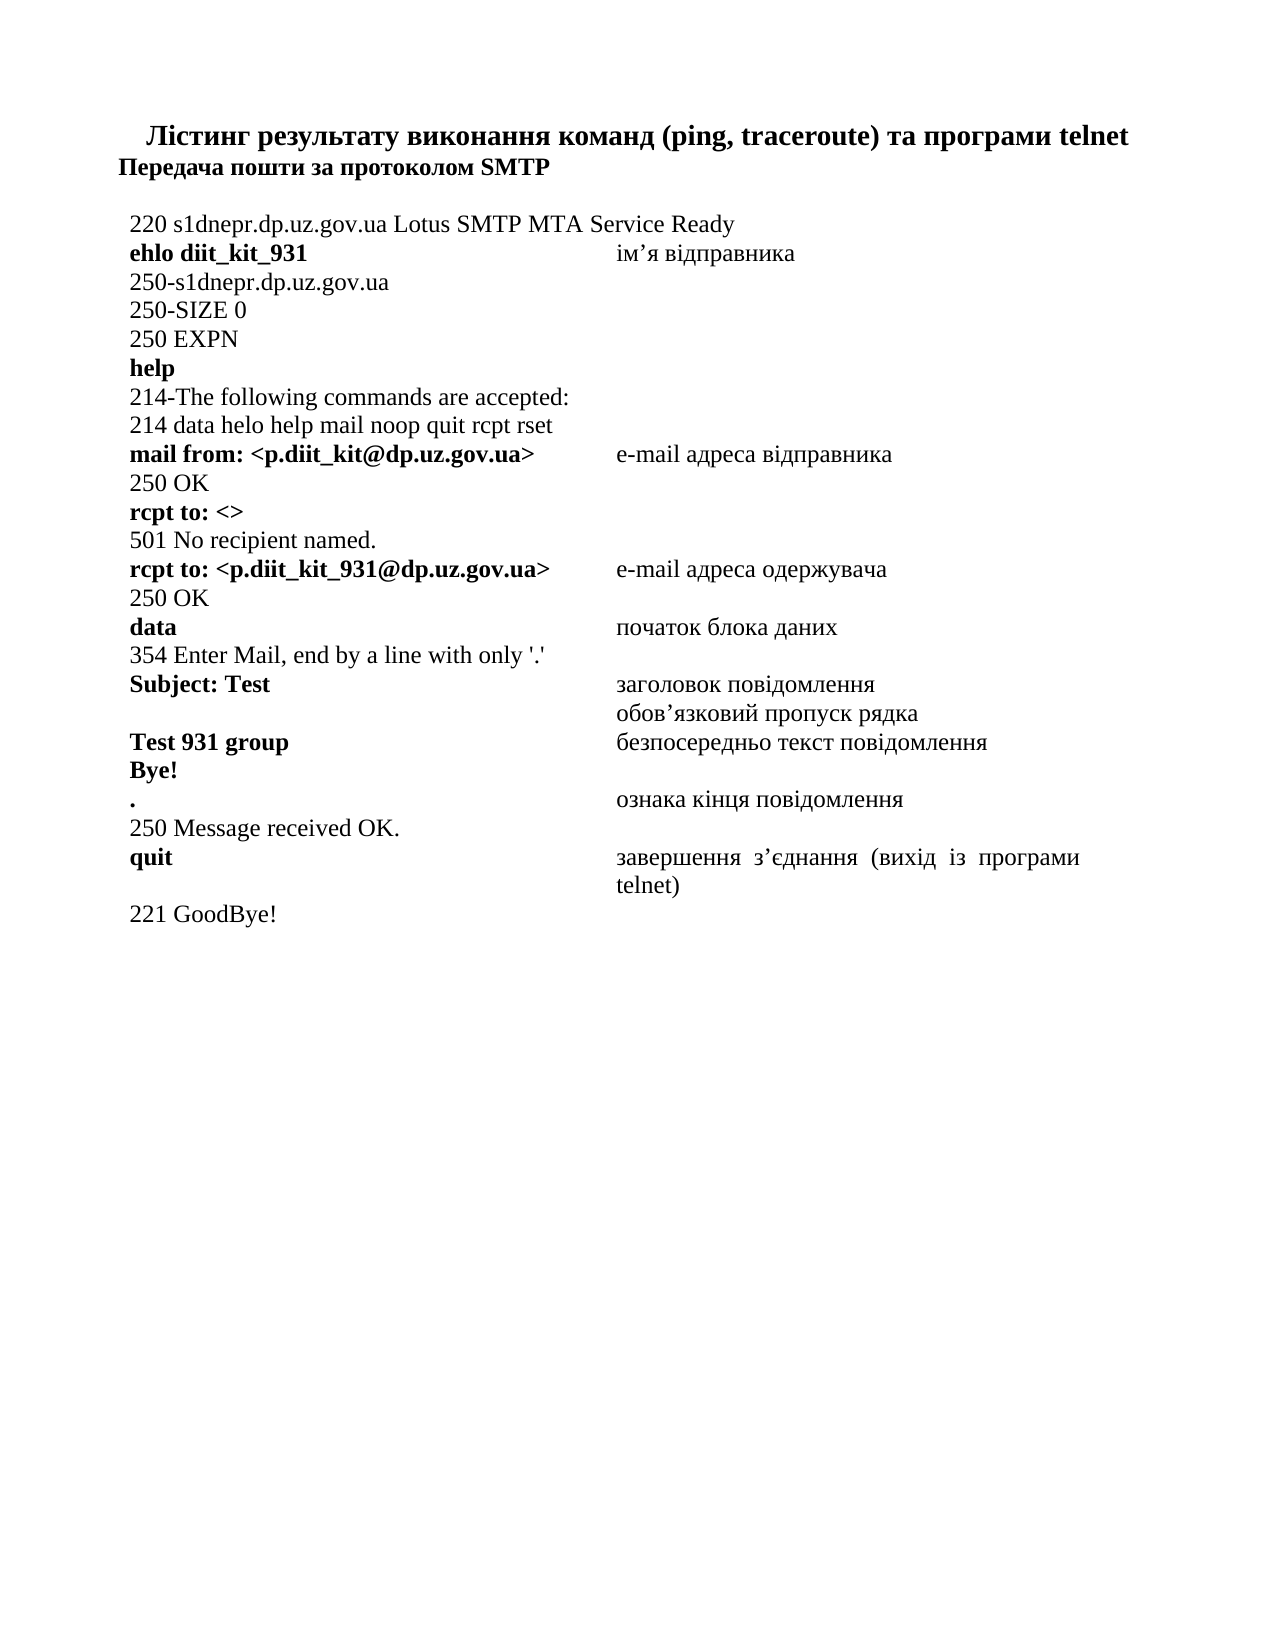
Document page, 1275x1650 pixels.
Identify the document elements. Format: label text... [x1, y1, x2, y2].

table_cell e-mail адреса відправника [605, 439, 1092, 468]
table_cell [605, 583, 1092, 612]
table_cell 250-s1dnepr.dp.uz.gov.ua [118, 267, 605, 295]
table_cell [605, 382, 1092, 410]
table_cell 221 GoodBye! [118, 899, 605, 928]
table_cell 214-The following commands are accepted: [118, 382, 605, 410]
table_cell mail from: <p.diit_kit@dp.uz.gov.ua> [118, 439, 605, 468]
table_cell [605, 813, 1092, 842]
table_cell Test 931 group [118, 727, 605, 755]
table_cell quit [118, 842, 605, 899]
text Лістинг результату виконання команд (ping, traceroute) та програми telnet [118, 118, 1157, 152]
table_cell [605, 468, 1092, 497]
table_cell rcpt to: <p.diit_kit_931@dp.uz.gov.ua> [118, 554, 605, 583]
table_header 220 s1dnepr.dp.uz.gov.ua Lotus SMTP MTA Service Ready [118, 209, 1092, 238]
table_cell [605, 353, 1092, 382]
table_cell [605, 497, 1092, 525]
table_cell data [118, 612, 605, 640]
table_cell початок блока даних [605, 612, 1092, 640]
table_cell обов’язковий пропуск рядка [605, 698, 1092, 727]
table_cell [605, 640, 1092, 669]
table_cell [605, 410, 1092, 439]
table_cell Subject: Test [118, 669, 605, 698]
table_cell . [118, 784, 605, 813]
table_cell [605, 899, 1092, 928]
table_cell [605, 295, 1092, 324]
table_cell help [118, 353, 605, 382]
table_cell ознака кінця повідомлення [605, 784, 1092, 813]
table_cell 250 OK [118, 583, 605, 612]
table_cell 501 No recipient named. [118, 525, 605, 554]
table_cell ім’я відправника [605, 238, 1092, 267]
table_cell 354 Enter Mail, end by a line with only '.' [118, 640, 605, 669]
table_cell [605, 267, 1092, 295]
table_cell заголовок повідомлення [605, 669, 1092, 698]
table_cell 250 Message received OK. [118, 813, 605, 842]
table_cell e-mail адреса одержувача [605, 554, 1092, 583]
table_cell ehlo diit_kit_931 [118, 238, 605, 267]
table_cell безпосередньо текст повідомлення [605, 727, 1092, 755]
table_cell 250 OK [118, 468, 605, 497]
table_cell 250 EXPN [118, 324, 605, 353]
table_cell 214 data helo help mail noop quit rcpt rset [118, 410, 605, 439]
table_cell rcpt to: <> [118, 497, 605, 525]
table_cell 250-SIZE 0 [118, 295, 605, 324]
text Передача пошти за протоколом SMTP [118, 152, 1157, 180]
table_cell [605, 525, 1092, 554]
table_cell завершення з’єднання (вихід із програми telnet) [605, 842, 1092, 899]
table_cell [605, 755, 1092, 784]
table_cell [605, 324, 1092, 353]
table_cell Bye! [118, 755, 605, 784]
table_cell [118, 698, 605, 727]
